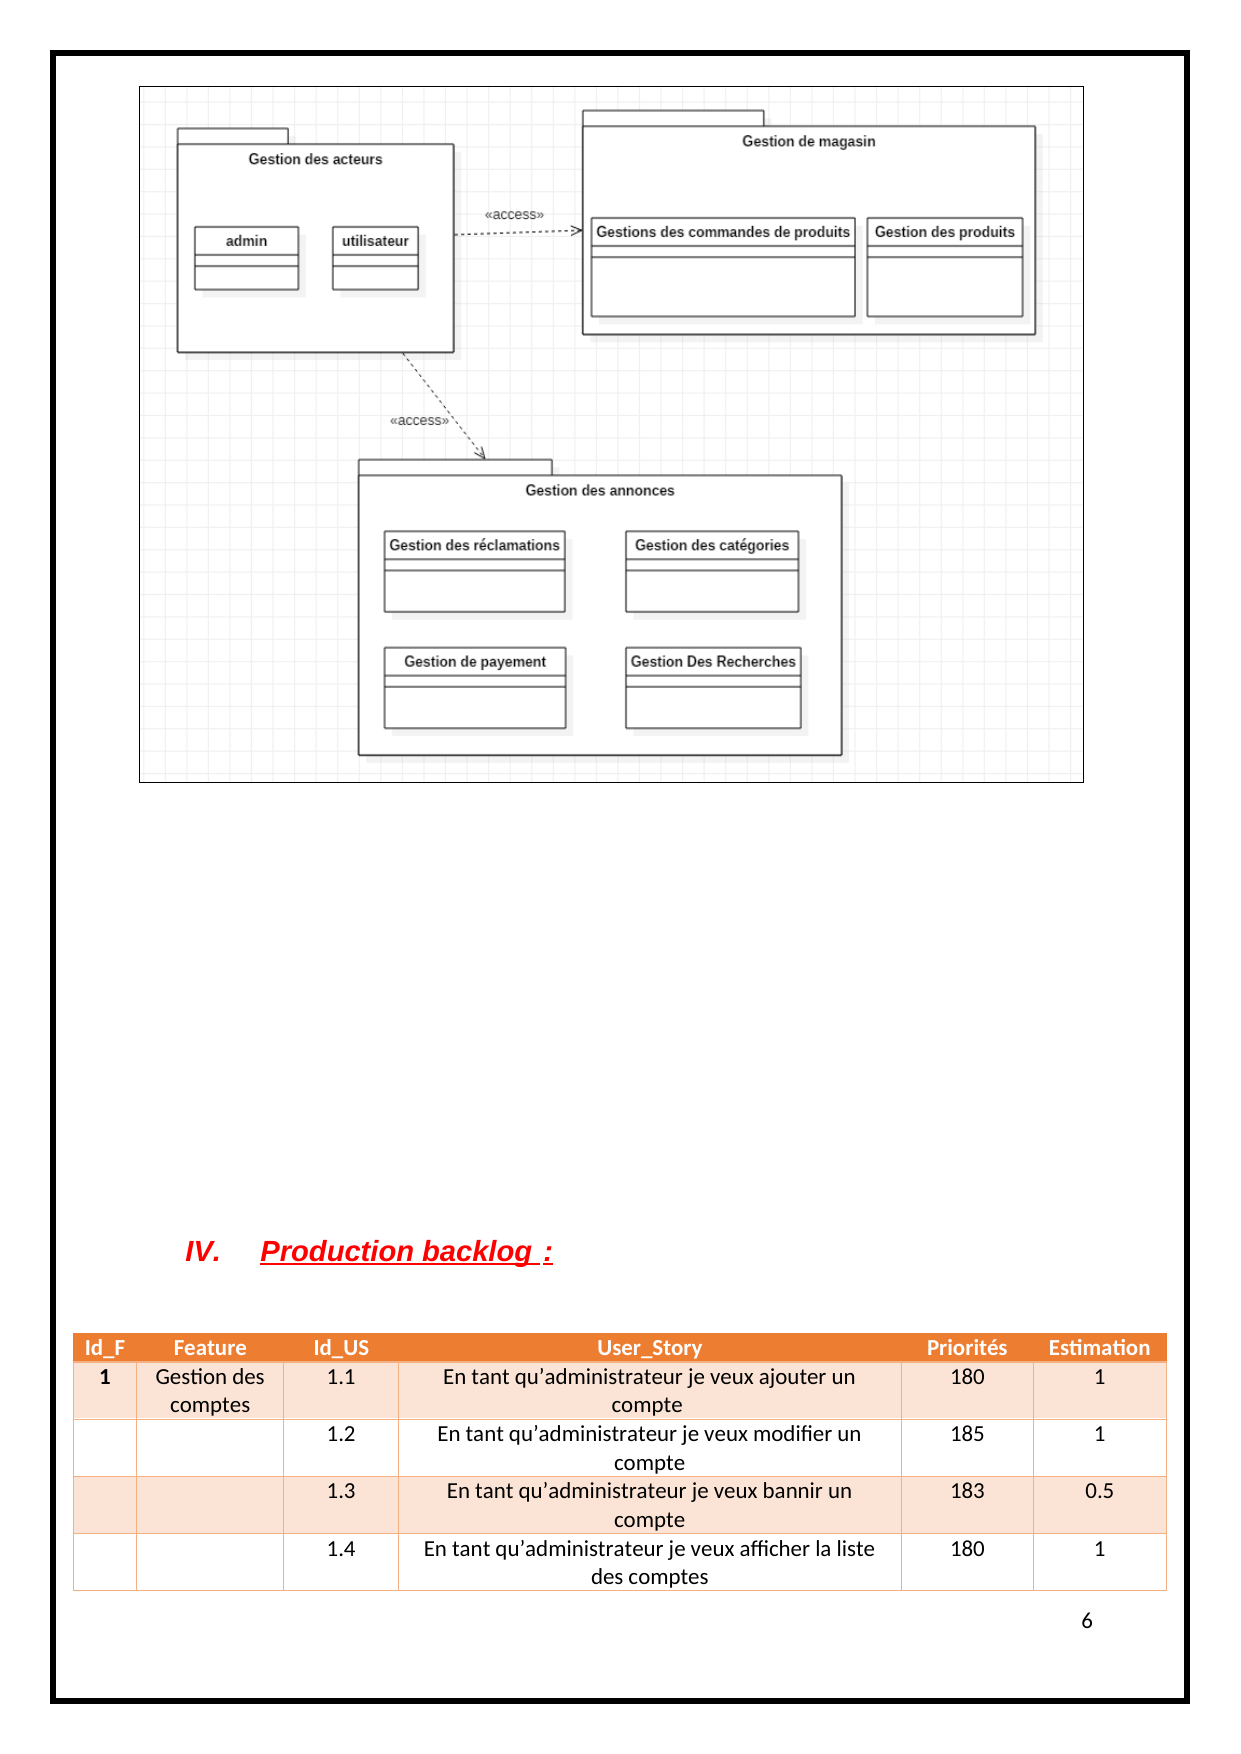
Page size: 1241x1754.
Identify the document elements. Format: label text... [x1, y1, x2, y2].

table_cell [74, 1534, 136, 1590]
table_header Feature [136, 1334, 284, 1361]
table_cell En tant qu’administrateur je veux afficher la liste des comptes [399, 1534, 901, 1590]
table_cell [137, 1477, 283, 1533]
table_cell [74, 1420, 136, 1476]
table_cell 180 [902, 1534, 1033, 1590]
table_cell [74, 1477, 136, 1533]
table_cell 1.3 [284, 1477, 398, 1533]
table_header Id_US [284, 1334, 398, 1361]
table_cell 1.4 [284, 1534, 398, 1590]
table_header Id_F [74, 1334, 136, 1361]
table_cell 1 [1034, 1363, 1166, 1418]
table_cell En tant qu’administrateur je veux bannir un compte [399, 1477, 901, 1533]
table_cell [137, 1420, 283, 1476]
list Production backlog : [185, 1234, 1093, 1267]
table_cell [137, 1534, 283, 1590]
table_cell En tant qu’administrateur je veux ajouter un compte [399, 1363, 901, 1418]
table_cell 1 [1034, 1420, 1166, 1476]
table_cell 1.1 [284, 1363, 398, 1418]
table_cell En tant qu’administrateur je veux modifier un compte [399, 1420, 901, 1476]
table_cell 180 [902, 1363, 1033, 1418]
table_header Priorités [901, 1334, 1033, 1361]
table_cell 183 [902, 1477, 1033, 1533]
table_cell 1.2 [284, 1420, 398, 1476]
table_cell 1 [1034, 1534, 1166, 1590]
table_cell 1 [74, 1363, 136, 1418]
table_cell 185 [902, 1420, 1033, 1476]
table_cell Gestion des comptes [137, 1363, 283, 1418]
table_header Estimation [1033, 1334, 1166, 1361]
table_cell 0.5 [1034, 1477, 1166, 1533]
table_header User_Story [398, 1334, 901, 1361]
